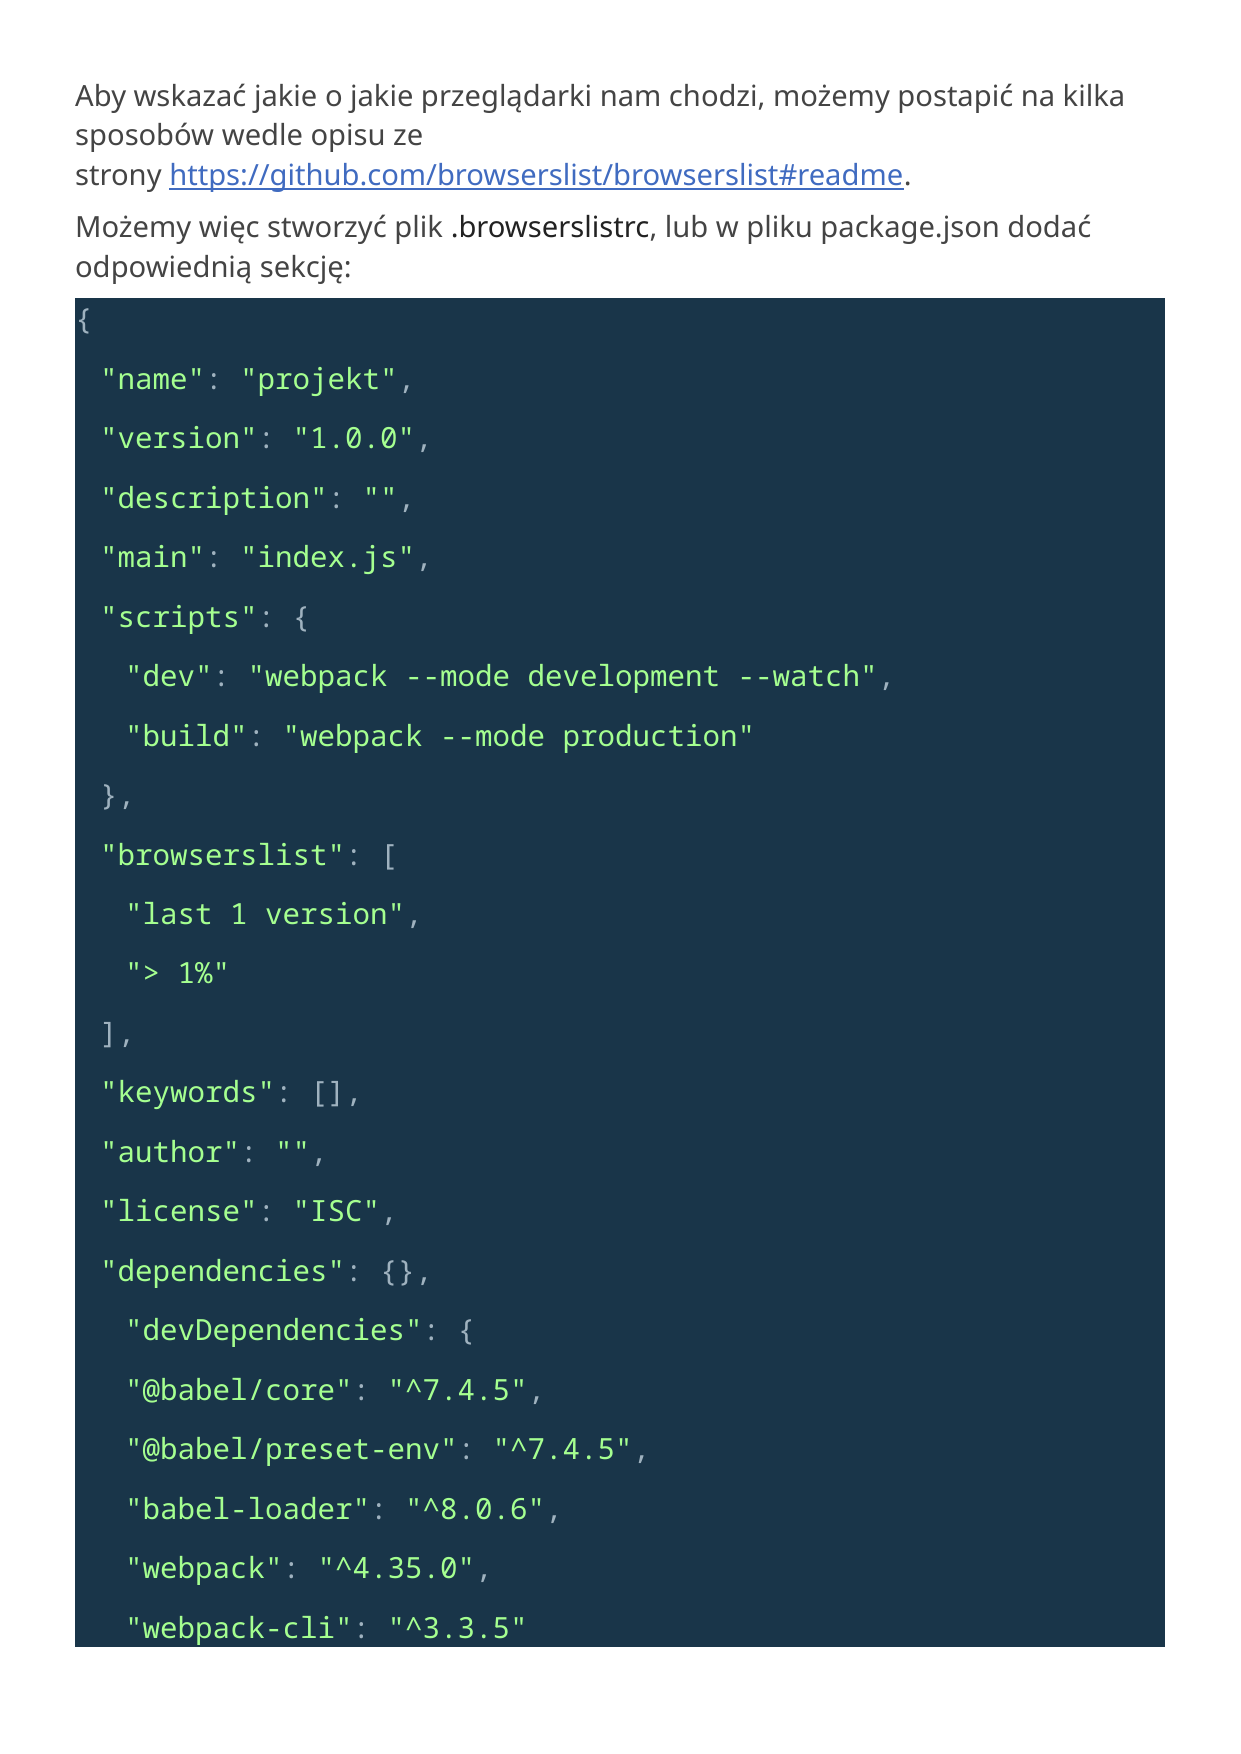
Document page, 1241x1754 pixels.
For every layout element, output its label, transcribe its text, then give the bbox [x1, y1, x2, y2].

text { [75, 298, 1165, 338]
text "babel-loader": "^8.0.6", [75, 1488, 1165, 1528]
text "build": "webpack --mode production" [75, 715, 1165, 754]
text "keywords": [], [75, 1072, 1165, 1111]
text "dependencies": {}, [75, 1250, 1165, 1290]
text Aby wskazać jakie o jakie przeglądarki nam chodzi, możemy postapić na kilka sposobów wedle opisu ze strony https://github.com/browserslist/browserslist#readme. [75, 75, 1165, 194]
text "version": "1.0.0", [75, 417, 1165, 457]
text "dev": "webpack --mode development --watch", [75, 655, 1165, 695]
text "last 1 version", [75, 893, 1165, 933]
text Możemy więc stworzyć plik .browserslistrc, lub w pliku package.json dodać odpowiednią sekcję: [75, 207, 1165, 286]
text "name": "projekt", [75, 358, 1165, 398]
text "> 1%" [75, 953, 1165, 992]
text "webpack-cli": "^3.3.5" [75, 1607, 1165, 1647]
text "main": "index.js", [75, 536, 1165, 576]
text ], [75, 1012, 1165, 1052]
text "browserslist": [ [75, 834, 1165, 873]
text "webpack": "^4.35.0", [75, 1547, 1165, 1587]
text "scripts": { [75, 596, 1165, 636]
text "author": "", [75, 1131, 1165, 1171]
text "license": "ISC", [75, 1191, 1165, 1230]
text "@babel/core": "^7.4.5", [75, 1369, 1165, 1409]
text "@babel/preset-env": "^7.4.5", [75, 1428, 1165, 1468]
text "devDependencies": { [75, 1309, 1165, 1349]
text "description": "", [75, 477, 1165, 517]
text }, [75, 774, 1165, 814]
